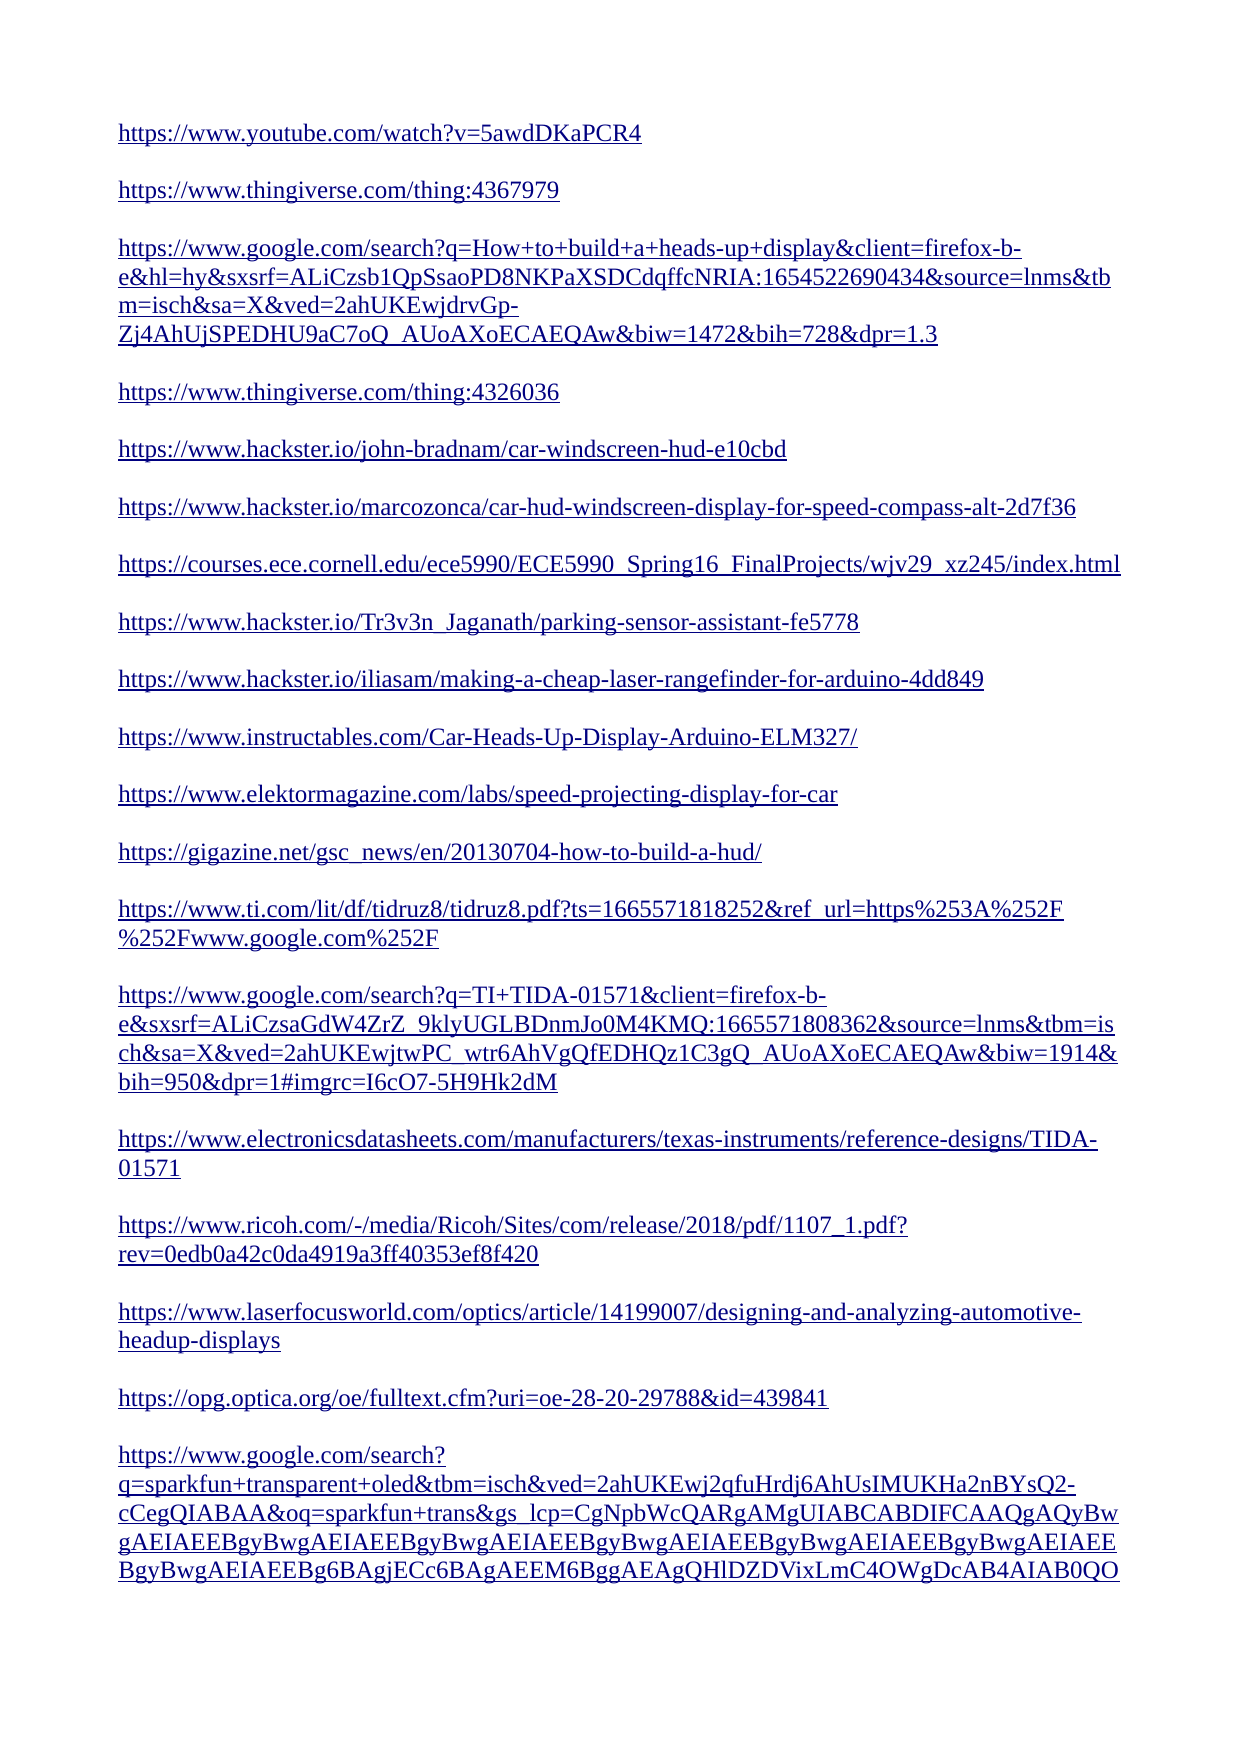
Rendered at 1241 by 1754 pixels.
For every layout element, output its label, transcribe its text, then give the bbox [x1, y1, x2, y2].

text https://www.laserfocusworld.com/optics/article/14199007/designing-and-analyzing-automotive-headup-displays [118, 1297, 1122, 1354]
text https://www.ricoh.com/-/media/Ricoh/Sites/com/release/2018/pdf/1107_1.pdf?rev=0edb0a42c0da4919a3ff40353ef8f420 [118, 1211, 1122, 1268]
text https://www.youtube.com/watch?v=5awdDKaPCR4 [118, 118, 1122, 147]
text https://www.hackster.io/Tr3v3n_Jaganath/parking-sensor-assistant-fe5778 [118, 607, 1122, 636]
text https://www.hackster.io/iliasam/making-a-cheap-laser-rangefinder-for-arduino-4dd849 [118, 664, 1122, 693]
text https://www.google.com/search?q=TI+TIDA-01571&client=firefox-b-e&sxsrf=ALiCzsaGdW4ZrZ_9klyUGLBDnmJo0M4KMQ:1665571808362&source=lnms&tbm=isch&sa=X&ved=2ahUKEwjtwPC_wtr6AhVgQfEDHQz1C3gQ_AUoAXoECAEQAw&biw=1914&bih=950&dpr=1#imgrc=I6cO7-5H9Hk2dM [118, 981, 1122, 1096]
text https://www.google.com/search?q=sparkfun+transparent+oled&tbm=isch&ved=2ahUKEwj2qfuHrdj6AhUsIMUKHa2nBYsQ2-cCegQIABAA&oq=sparkfun+trans&gs_lcp=CgNpbWcQARgAMgUIABCABDIFCAAQgAQyBwgAEIAEEBgyBwgAEIAEEBgyBwgAEIAEEBgyBwgAEIAEEBgyBwgAEIAEEBgyBwgAEIAEEBgyBwgAEIAEEBg6BAgjECc6BAgAEEM6BggAEAgQHlDZDVixLmC4OWgDcAB4AIAB0QO [118, 1441, 1122, 1584]
text https://opg.optica.org/oe/fulltext.cfm?uri=oe-28-20-29788&id=439841 [118, 1383, 1122, 1412]
text https://www.google.com/search?q=How+to+build+a+heads-up+display&client=firefox-b-e&hl=hy&sxsrf=ALiCzsb1QpSsaoPD8NKPaXSDCdqffcNRIA:1654522690434&source=lnms&tbm=isch&sa=X&ved=2ahUKEwjdrvGp-Zj4AhUjSPEDHU9aC7oQ_AUoAXoECAEQAw&biw=1472&bih=728&dpr=1.3 [118, 233, 1122, 348]
text https://www.electronicsdatasheets.com/manufacturers/texas-instruments/reference-designs/TIDA-01571 [118, 1124, 1122, 1182]
text https://www.instructables.com/Car-Heads-Up-Display-Arduino-ELM327/ [118, 722, 1122, 751]
text https://gigazine.net/gsc_news/en/20130704-how-to-build-a-hud/ [118, 837, 1122, 866]
text https://www.thingiverse.com/thing:4367979 [118, 176, 1122, 204]
text https://www.hackster.io/john-bradnam/car-windscreen-hud-e10cbd [118, 434, 1122, 463]
text https://www.elektormagazine.com/labs/speed-projecting-display-for-car [118, 779, 1122, 808]
text https://www.thingiverse.com/thing:4326036 [118, 377, 1122, 406]
text https://courses.ece.cornell.edu/ece5990/ECE5990_Spring16_FinalProjects/wjv29_xz245/index.html [118, 549, 1122, 578]
text https://www.hackster.io/marcozonca/car-hud-windscreen-display-for-speed-compass-alt-2d7f36 [118, 492, 1122, 521]
text https://www.ti.com/lit/df/tidruz8/tidruz8.pdf?ts=1665571818252&ref_url=https%253A%252F%252Fwww.google.com%252F [118, 894, 1122, 952]
